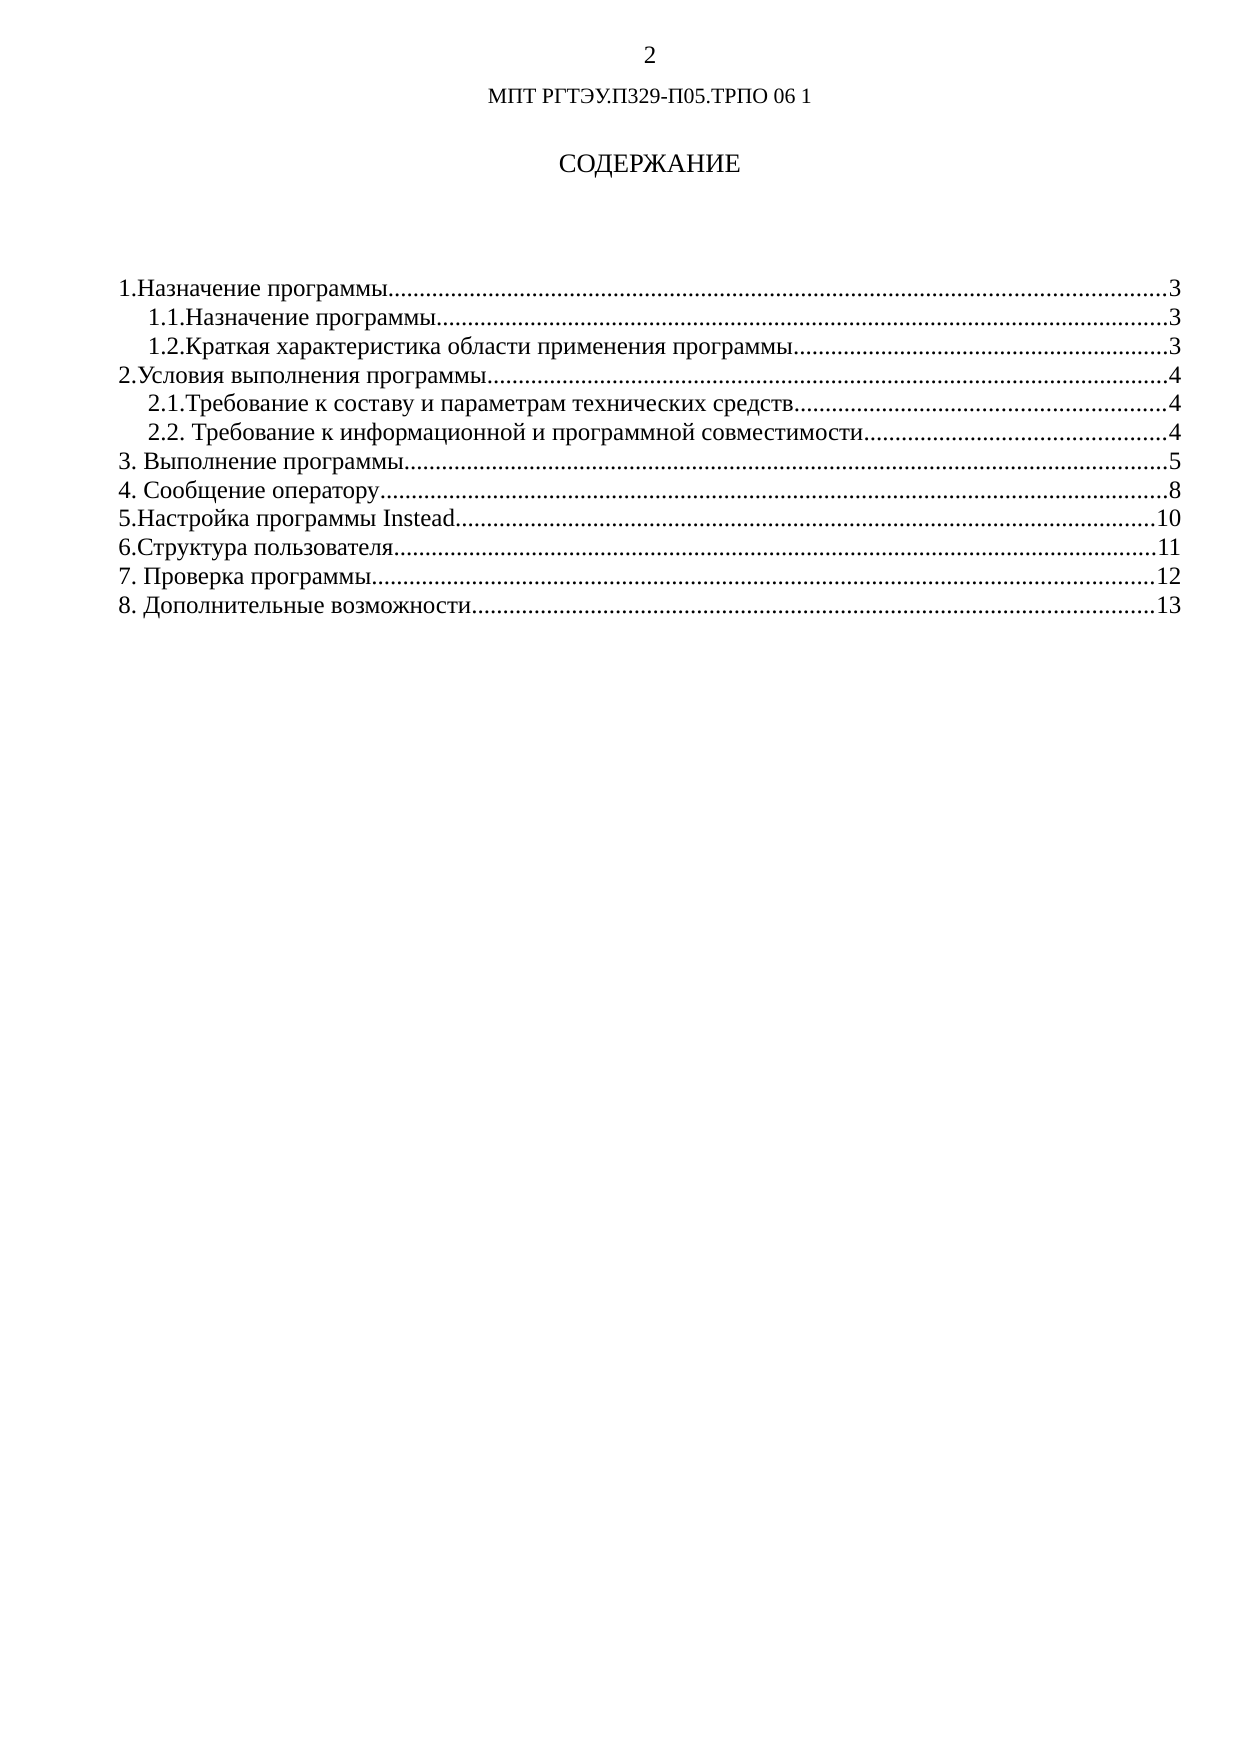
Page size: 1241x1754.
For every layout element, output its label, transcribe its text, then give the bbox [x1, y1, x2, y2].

text 6.Структура пользователя 11 [118, 532, 1181, 561]
text 2.2. Требование к информационной и программной совместимости 4 [148, 417, 1181, 446]
text 1.1.Назначение программы 3 [148, 302, 1181, 331]
text 7. Проверка программы 12 [118, 561, 1181, 590]
text 1.Назначение программы 3 [118, 273, 1181, 302]
text 8. Дополнительные возможности 13 [118, 590, 1181, 618]
text 2.1.Требование к составу и параметрам технических средств 4 [148, 388, 1181, 417]
text 3. Выполнение программы 5 [118, 446, 1181, 475]
text 1.2.Краткая характеристика области применения программы 3 [148, 331, 1181, 360]
text 4. Сообщение оператору 8 [118, 475, 1181, 503]
text Содержание [118, 148, 1181, 178]
text 2.Условия выполнения программы 4 [118, 360, 1181, 388]
text 5.Настройка программы Instead 10 [118, 503, 1181, 532]
